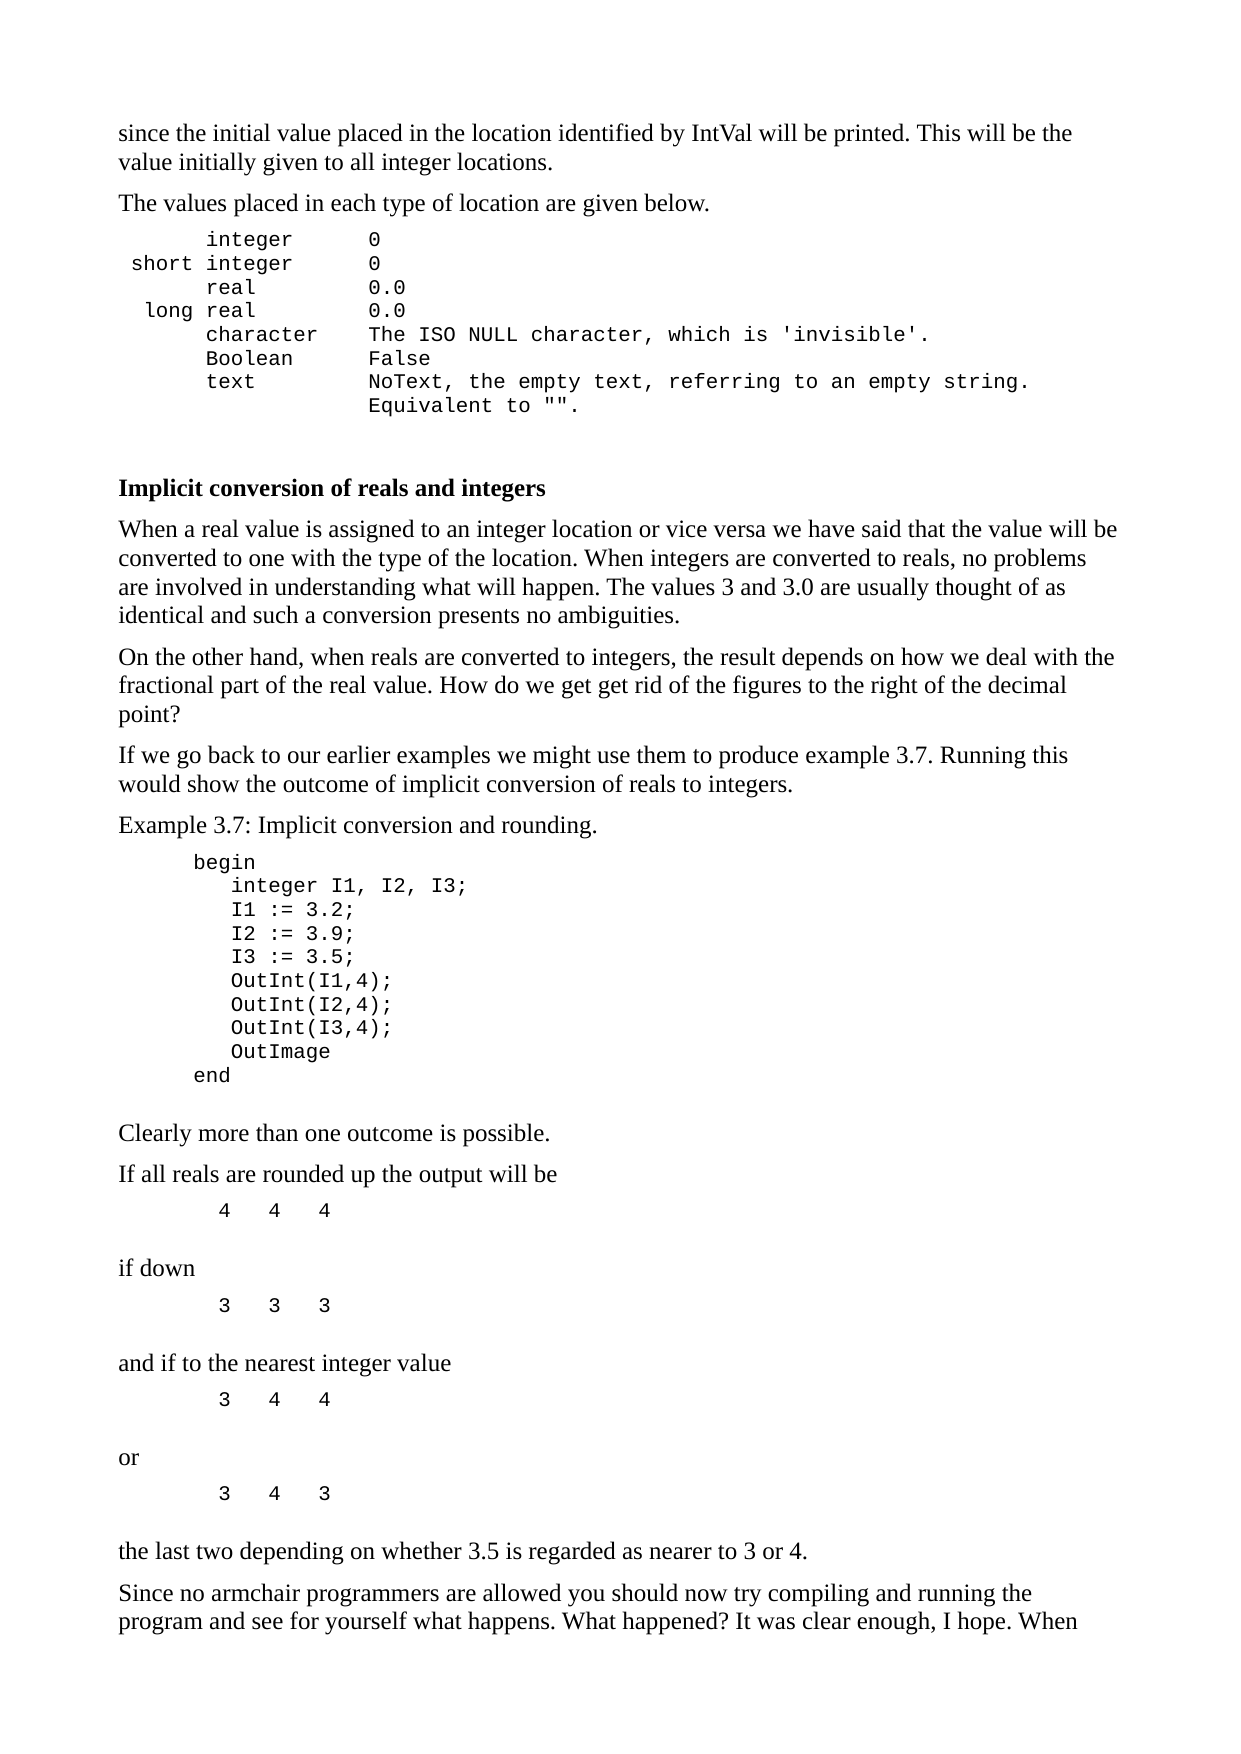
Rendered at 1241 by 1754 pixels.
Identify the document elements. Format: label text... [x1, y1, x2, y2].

text Boolean False [118, 348, 1122, 371]
subtitle Implicit conversion of reals and integers [118, 473, 1122, 502]
text short integer 0 [118, 253, 1122, 277]
text real 0.0 [118, 277, 1122, 300]
text or [118, 1442, 1122, 1471]
text the last two depending on whether 3.5 is regarded as nearer to 3 or 4. [118, 1536, 1122, 1565]
text The values placed in each type of location are given below. [118, 188, 1122, 217]
text end [118, 1064, 1122, 1088]
text If we go back to our earlier examples we might use them to produce example 3.7. Running this would show the outcome of implicit conversion of reals to integers. [118, 741, 1122, 798]
text 3 3 3 [118, 1294, 1122, 1318]
text integer 0 [118, 229, 1122, 253]
text long real 0.0 [118, 300, 1122, 324]
text 3 4 4 [118, 1389, 1122, 1413]
text Equivalent to "". [118, 395, 1122, 418]
text OutInt(I3,4); [118, 1017, 1122, 1041]
text 3 4 3 [118, 1483, 1122, 1507]
text When a real value is assigned to an integer location or vice versa we have said that the value will be converted to one with the type of the location. When integers are converted to reals, no problems are involved in understanding what will happen. The values 3 and 3.0 are usually thought of as identical and such a conversion presents no ambiguities. [118, 514, 1122, 629]
text OutInt(I1,4); [118, 970, 1122, 994]
text I3 := 3.5; [118, 946, 1122, 970]
text 4 4 4 [118, 1200, 1122, 1224]
text if down [118, 1253, 1122, 1282]
text text NoText, the empty text, referring to an empty string. [118, 371, 1122, 395]
text and if to the nearest integer value [118, 1348, 1122, 1376]
text Example 3.7: Implicit conversion and rounding. [118, 811, 1122, 839]
text OutImage [118, 1041, 1122, 1064]
text Since no armchair programmers are allowed you should now try compiling and running the program and see for yourself what happens. What happened? It was clear enough, I hope. When [118, 1578, 1122, 1635]
text integer I1, I2, I3; [118, 875, 1122, 899]
text OutInt(I2,4); [118, 994, 1122, 1017]
text I2 := 3.9; [118, 923, 1122, 946]
text since the initial value placed in the location identified by IntVal will be printed. This will be the value initially given to all integer locations. [118, 118, 1122, 176]
text On the other hand, when reals are converted to integers, the result depends on how we deal with the fractional part of the real value. How do we get get rid of the figures to the right of the decimal point? [118, 642, 1122, 728]
text begin [118, 852, 1122, 875]
text character The ISO NULL character, which is 'invisible'. [118, 324, 1122, 348]
text Clearly more than one outcome is possible. [118, 1118, 1122, 1146]
text If all reals are rounded up the output will be [118, 1159, 1122, 1188]
text I1 := 3.2; [118, 899, 1122, 923]
